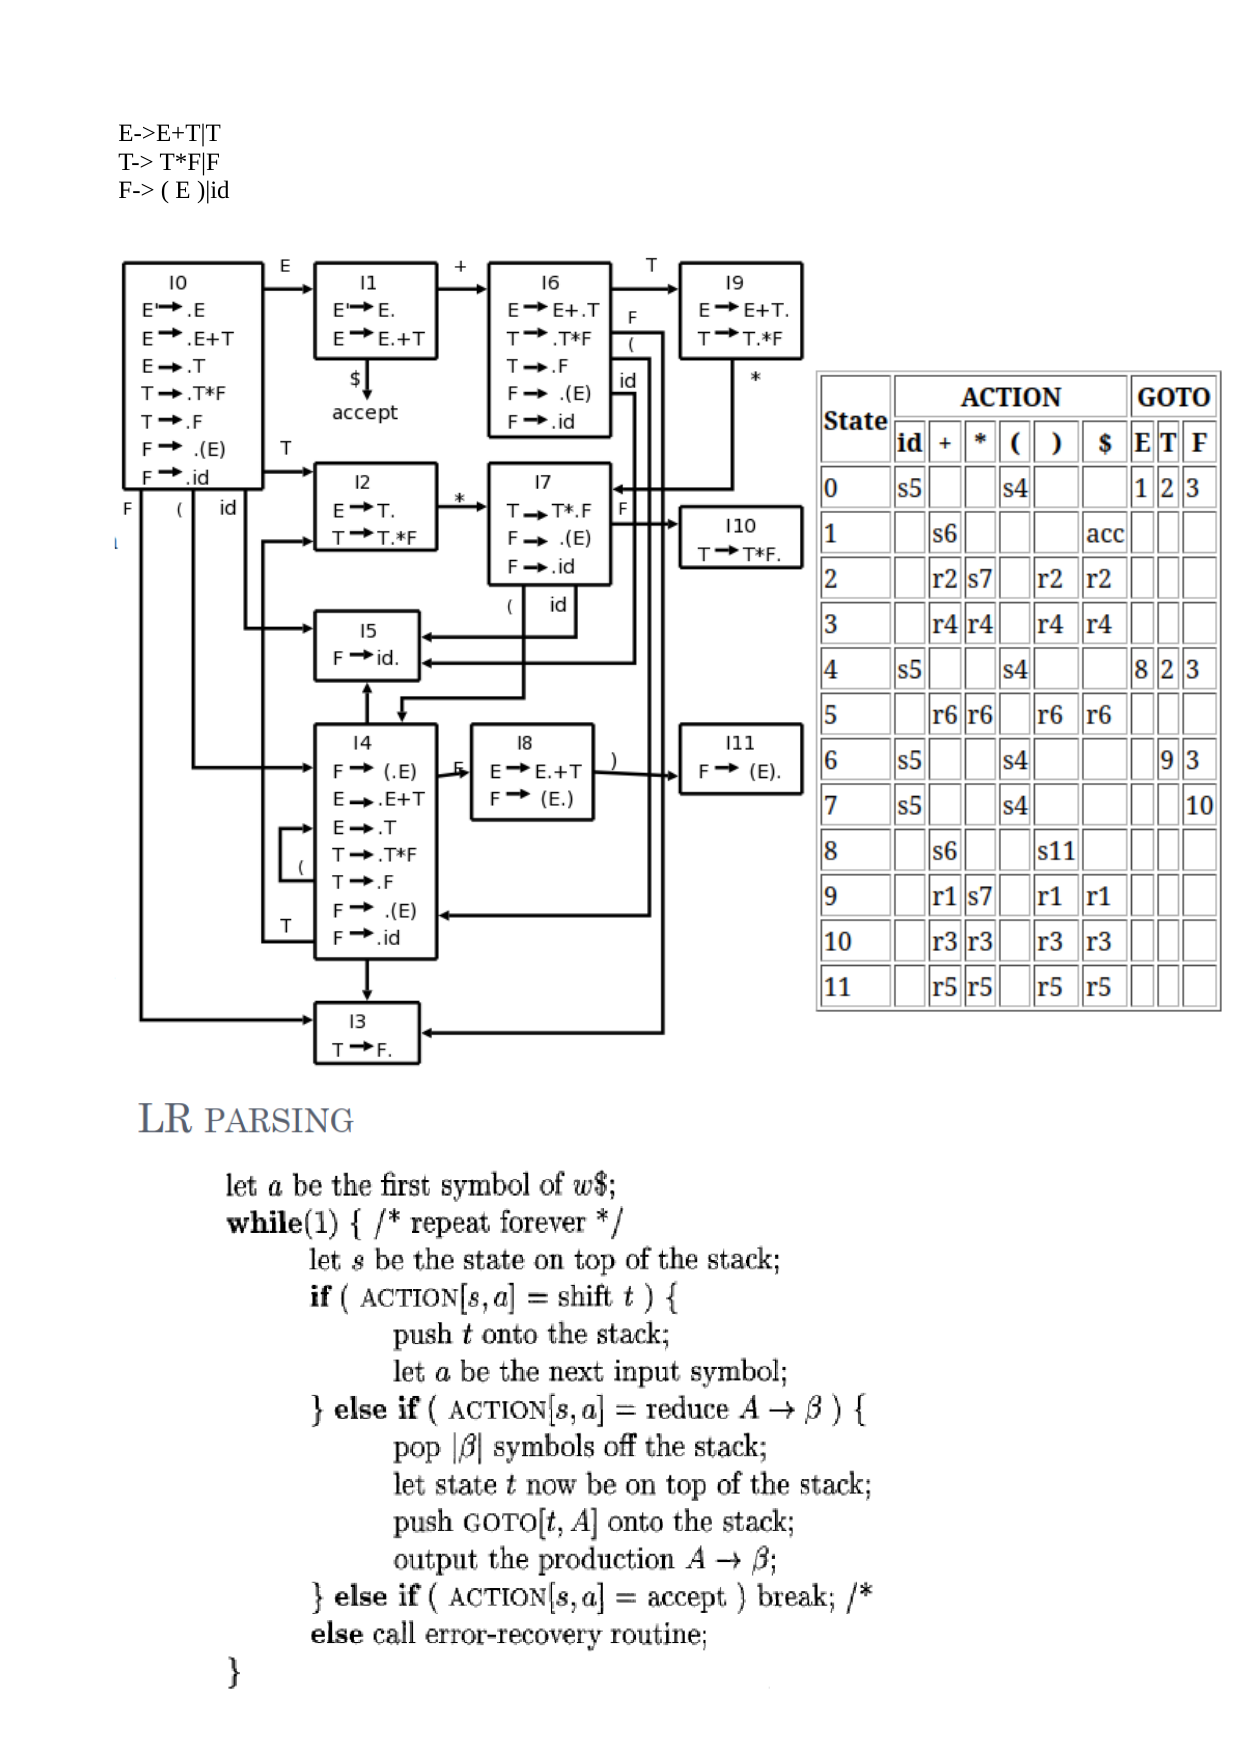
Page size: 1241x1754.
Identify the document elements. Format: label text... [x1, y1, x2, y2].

picture [114, 221, 1225, 1696]
text F-> ( E )|id [118, 176, 1122, 204]
text T-> T*F|F [118, 147, 1122, 176]
text E->E+T|T [118, 118, 1122, 147]
